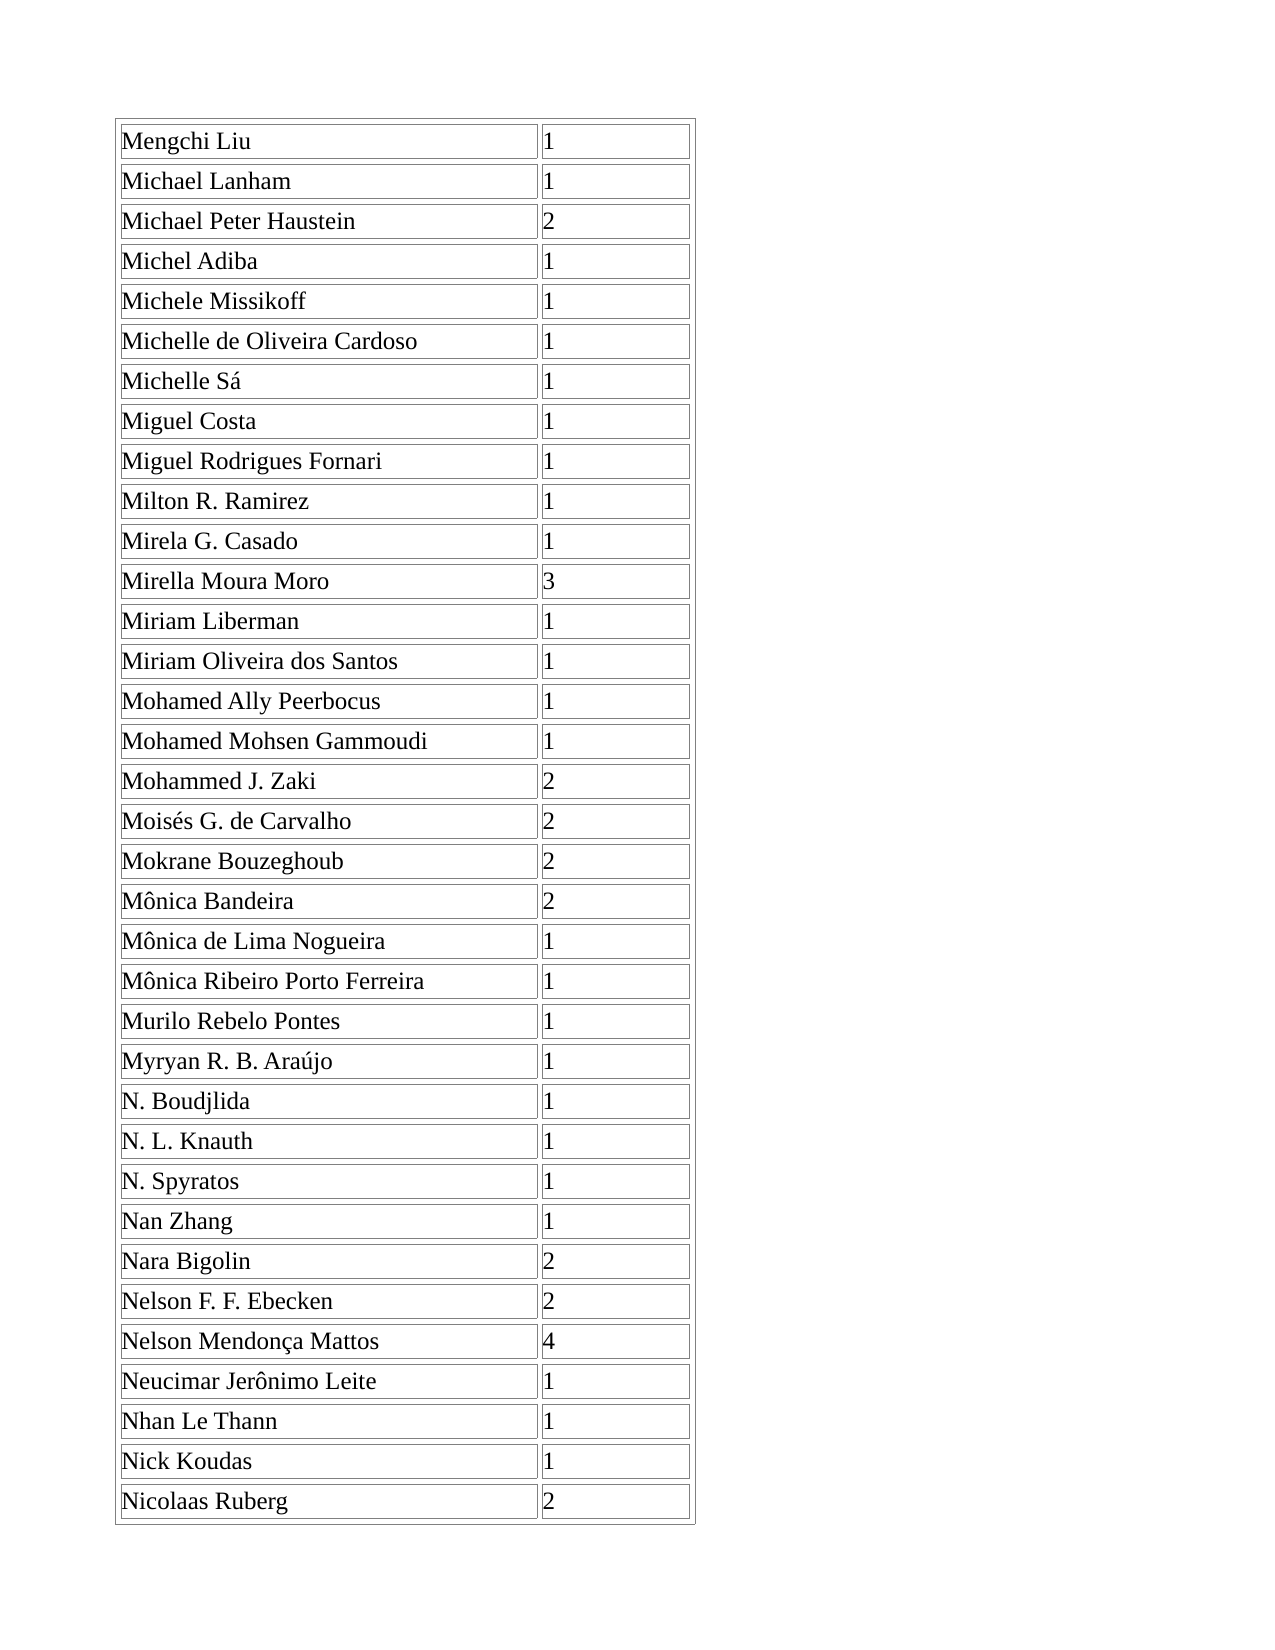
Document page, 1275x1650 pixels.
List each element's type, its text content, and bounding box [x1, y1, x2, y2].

table_cell Nelson Mendonça Mattos [118, 1318, 539, 1358]
table_cell 1 [539, 1398, 692, 1438]
table_cell 1 [539, 119, 692, 158]
table_cell 1 [539, 638, 692, 678]
table_cell 1 [539, 478, 692, 518]
table_cell Nelson F. F. Ebecken [118, 1278, 539, 1318]
table_cell Neucimar Jerônimo Leite [118, 1358, 539, 1398]
table_cell Mirela G. Casado [118, 518, 539, 558]
table_cell Mohamed Mohsen Gammoudi [118, 718, 539, 758]
table_cell Nara Bigolin [118, 1238, 539, 1278]
table_cell 1 [539, 718, 692, 758]
table_cell 1 [539, 518, 692, 558]
table_cell Myryan R. B. Araújo [118, 1038, 539, 1078]
table_cell Mônica de Lima Nogueira [118, 918, 539, 958]
table_cell 1 [539, 158, 692, 198]
table_cell Michael Peter Haustein [118, 198, 539, 238]
table_cell Nicolaas Ruberg [118, 1478, 539, 1518]
table_cell Miguel Rodrigues Fornari [118, 438, 539, 478]
table_cell Mirella Moura Moro [118, 558, 539, 598]
table_cell Nhan Le Thann [118, 1398, 539, 1438]
table_cell N. Spyratos [118, 1158, 539, 1198]
table_cell Nick Koudas [118, 1438, 539, 1478]
table_cell 1 [539, 678, 692, 718]
table_cell Michel Adiba [118, 238, 539, 278]
table_cell 1 [539, 998, 692, 1038]
table_cell Michael Lanham [118, 158, 539, 198]
table_cell Milton R. Ramirez [118, 478, 539, 518]
table_cell 2 [539, 838, 692, 878]
table_cell Michele Missikoff [118, 278, 539, 318]
table_cell 1 [539, 238, 692, 278]
table_cell 2 [539, 1278, 692, 1318]
table_cell N. Boudjlida [118, 1078, 539, 1118]
table_cell 2 [539, 758, 692, 798]
table_cell Murilo Rebelo Pontes [118, 998, 539, 1038]
table_cell Michelle Sá [118, 358, 539, 398]
table_cell 1 [539, 1358, 692, 1398]
table_cell 2 [539, 798, 692, 838]
table_cell 3 [539, 558, 692, 598]
table_cell 1 [539, 958, 692, 998]
table_cell Mohammed J. Zaki [118, 758, 539, 798]
table_cell Miguel Costa [118, 398, 539, 438]
table_cell 1 [539, 358, 692, 398]
table_cell 1 [539, 1078, 692, 1118]
table_cell 1 [539, 1038, 692, 1078]
table_cell 1 [539, 598, 692, 638]
table_cell Mônica Ribeiro Porto Ferreira [118, 958, 539, 998]
table_cell Mônica Bandeira [118, 878, 539, 918]
table_cell Mengchi Liu [118, 119, 539, 158]
table_cell 1 [539, 1158, 692, 1198]
table_cell 2 [539, 198, 692, 238]
table_cell Michelle de Oliveira Cardoso [118, 318, 539, 358]
table_cell 1 [539, 398, 692, 438]
table_cell Miriam Oliveira dos Santos [118, 638, 539, 678]
table_cell 1 [539, 438, 692, 478]
table_cell 2 [539, 1238, 692, 1278]
table_cell 1 [539, 278, 692, 318]
table_cell 2 [539, 1478, 692, 1518]
table_cell Miriam Liberman [118, 598, 539, 638]
table_cell 1 [539, 1438, 692, 1478]
table_cell Mohamed Ally Peerbocus [118, 678, 539, 718]
table_cell 1 [539, 918, 692, 958]
table_cell 1 [539, 1118, 692, 1158]
table_cell N. L. Knauth [118, 1118, 539, 1158]
table_cell 2 [539, 878, 692, 918]
table_cell 1 [539, 1198, 692, 1238]
table_cell 4 [539, 1318, 692, 1358]
table_cell 1 [539, 318, 692, 358]
table_cell Mokrane Bouzeghoub [118, 838, 539, 878]
table_cell Moisés G. de Carvalho [118, 798, 539, 838]
table_cell Nan Zhang [118, 1198, 539, 1238]
